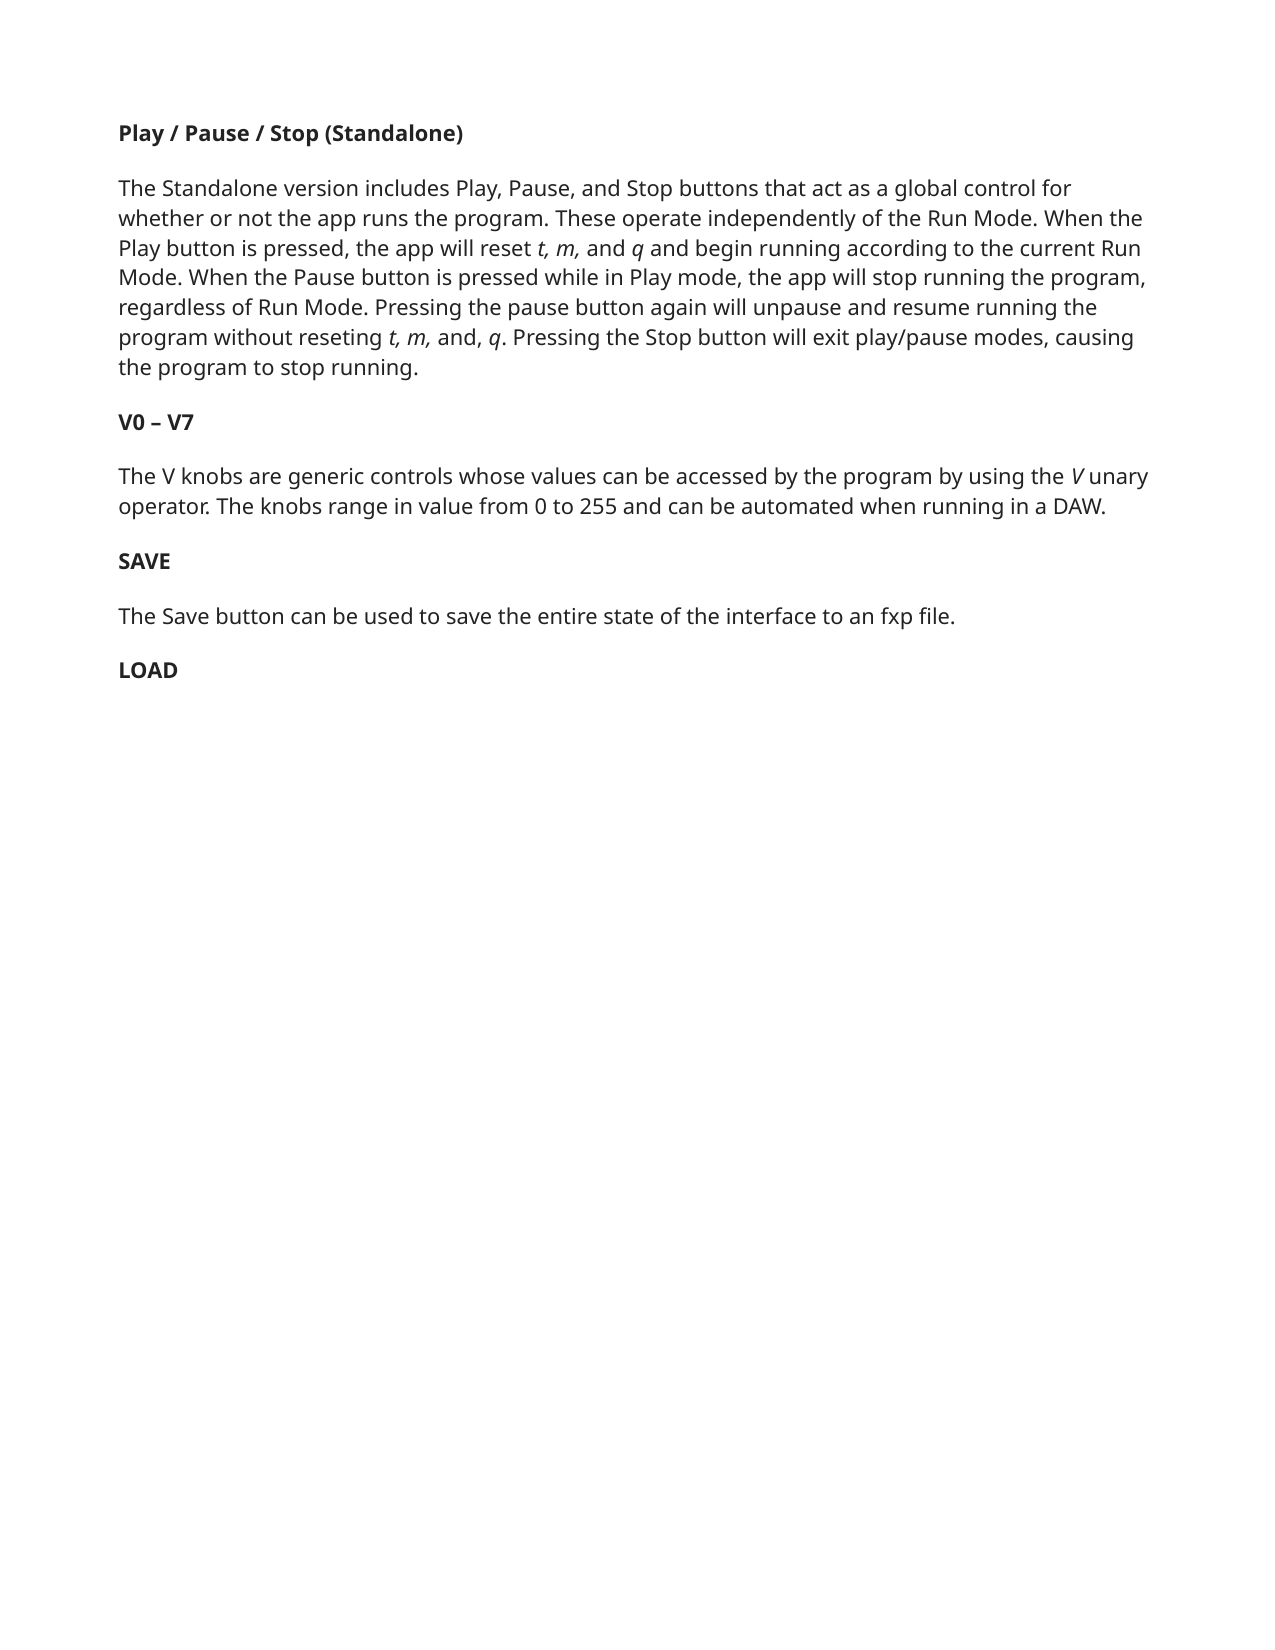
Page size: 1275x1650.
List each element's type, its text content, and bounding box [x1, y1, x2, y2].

text LOAD [118, 655, 1157, 685]
text The V knobs are generic controls whose values can be accessed by the program by using the V unary operator. The knobs range in value from 0 to 255 and can be automated when running in a DAW. [118, 461, 1157, 521]
text V0 – V7 [118, 406, 1157, 436]
text Play / Pause / Stop (Standalone) [118, 118, 1157, 148]
text The Save button can be used to save the entire state of the interface to an fxp file. [118, 601, 1157, 630]
text The Standalone version includes Play, Pause, and Stop buttons that act as a global control for whether or not the app runs the program. These operate independently of the Run Mode. When the Play button is pressed, the app will reset t, m, and q and begin running according to the current Run Mode. When the Pause button is pressed while in Play mode, the app will stop running the program, regardless of Run Mode. Pressing the pause button again will unpause and resume running the program without reseting t, m, and, q. Pressing the Stop button will exit play/pause modes, causing the program to stop running. [118, 173, 1157, 381]
text SAVE [118, 546, 1157, 576]
